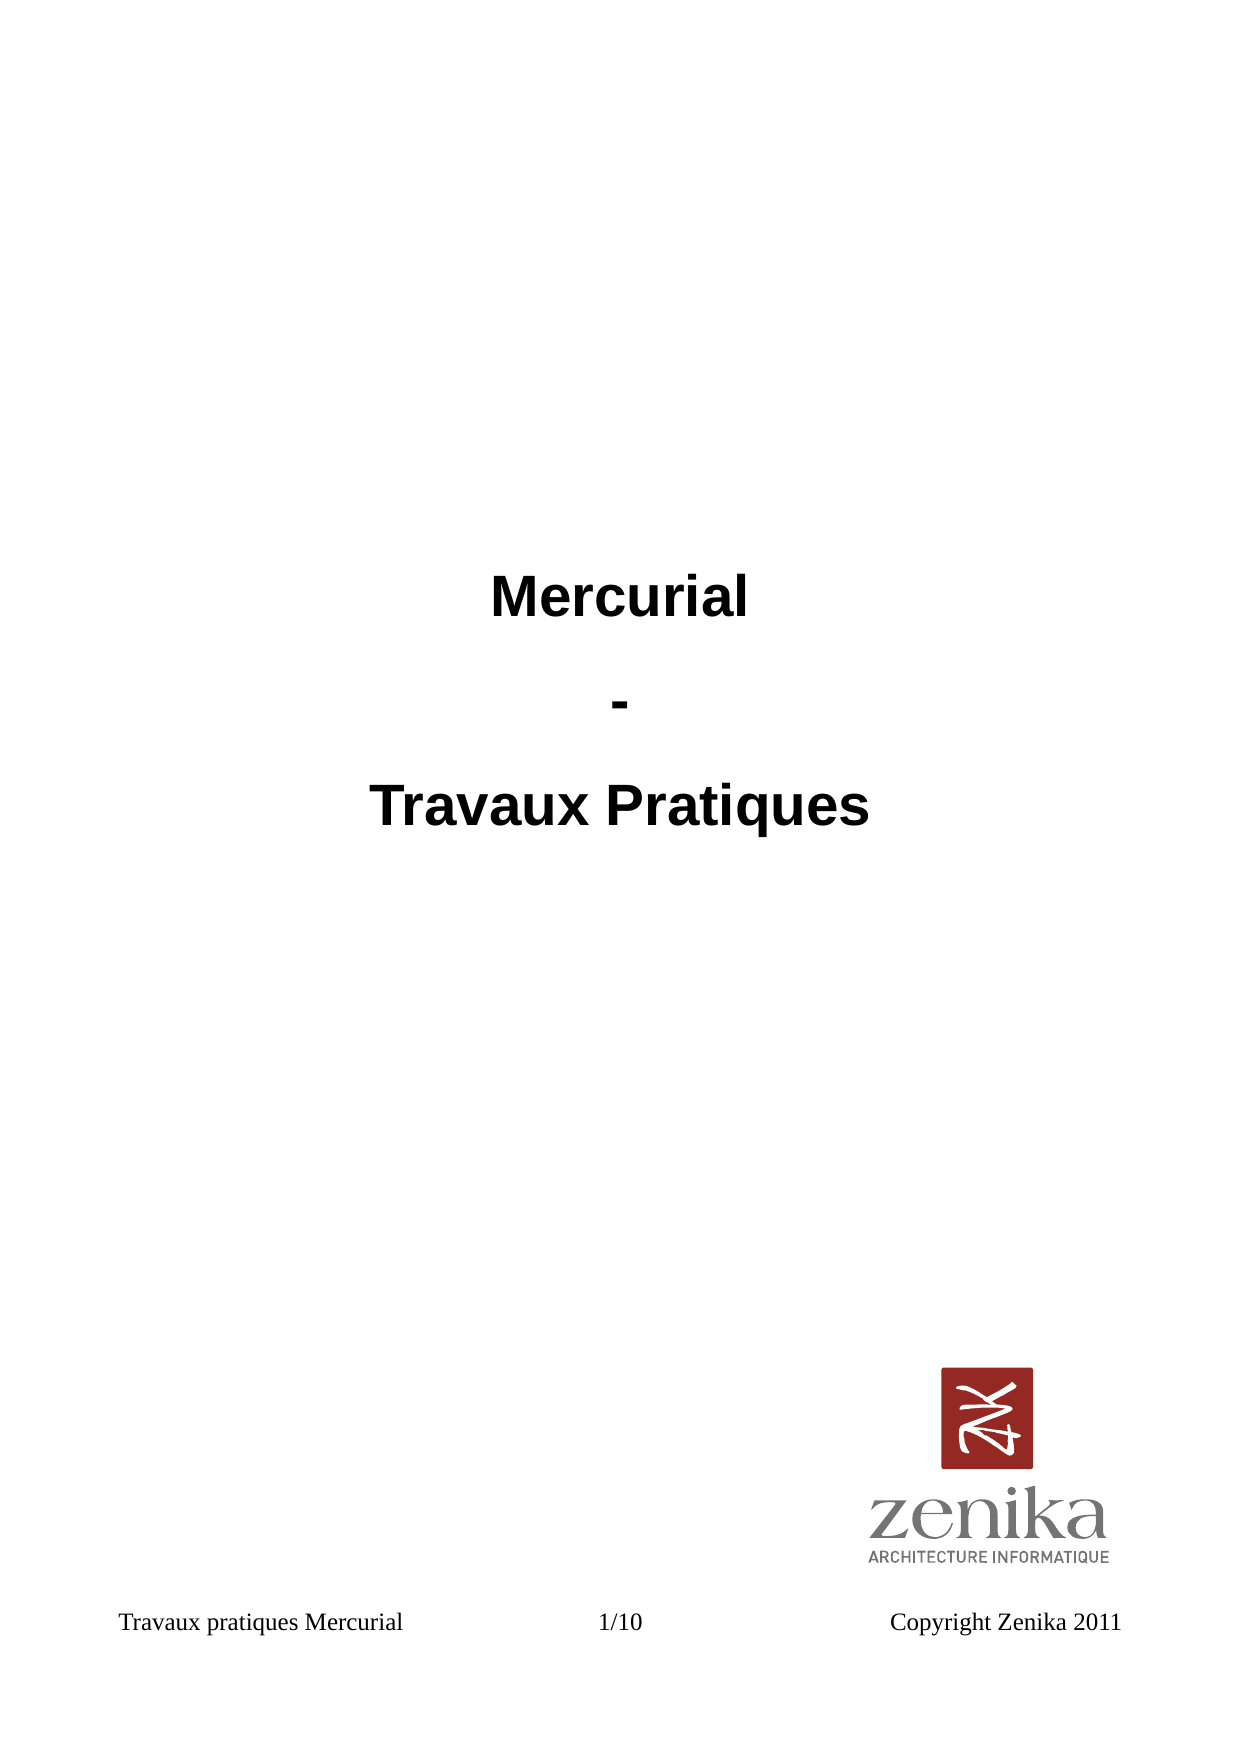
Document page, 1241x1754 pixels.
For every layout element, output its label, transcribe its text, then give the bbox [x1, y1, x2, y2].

title Mercurial [118, 561, 1122, 628]
title Travaux Pratiques [118, 771, 1122, 838]
title - [118, 666, 1122, 733]
